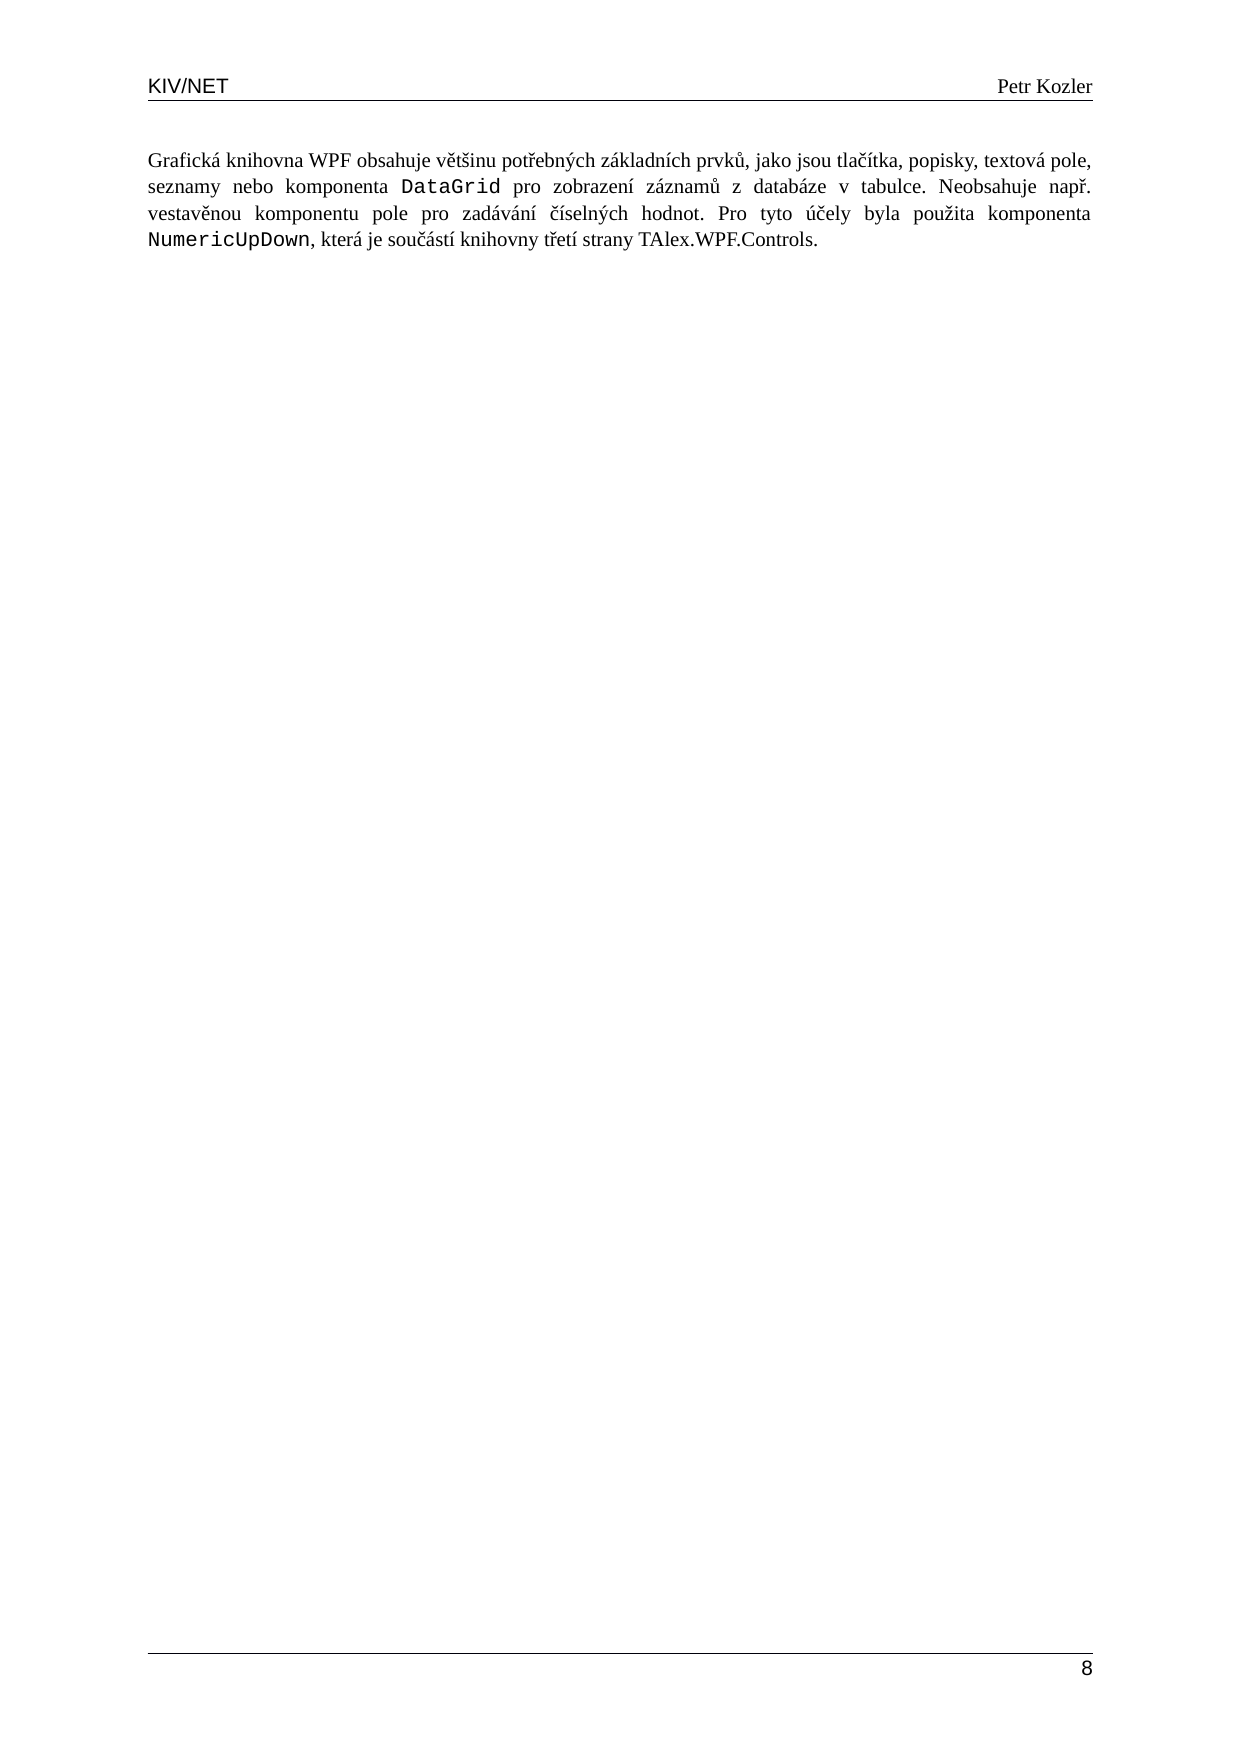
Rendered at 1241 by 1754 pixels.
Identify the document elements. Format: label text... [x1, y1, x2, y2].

text Grafická knihovna WPF obsahuje většinu potřebných základních prvků, jako jsou tlačítka, popisky, textová pole, seznamy nebo komponenta DataGrid pro zobrazení záznamů z databáze v tabulce. Neobsahuje např. vestavěnou komponentu pole pro zadávání číselných hodnot. Pro tyto účely byla použita komponenta NumericUpDown, která je součástí knihovny třetí strany TAlex.WPF.Controls. [148, 148, 1093, 253]
